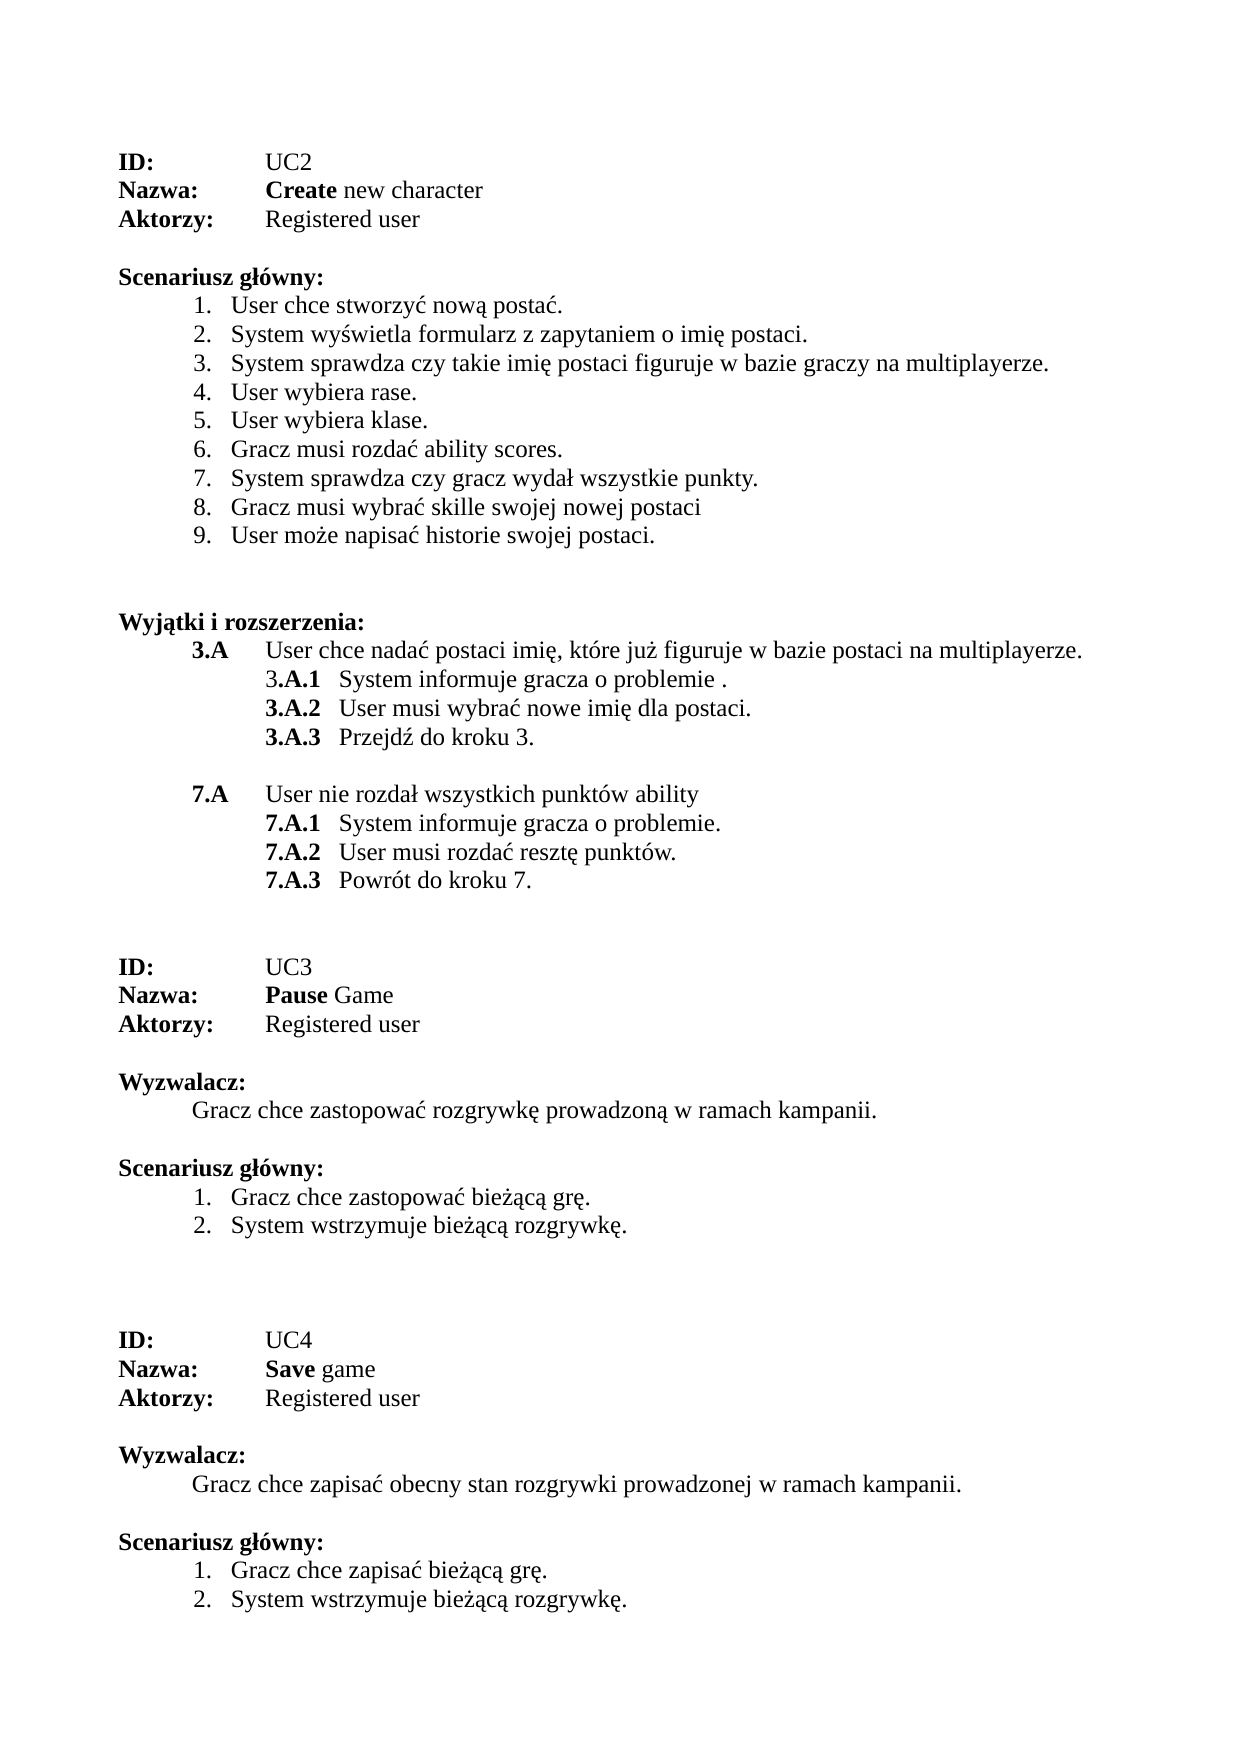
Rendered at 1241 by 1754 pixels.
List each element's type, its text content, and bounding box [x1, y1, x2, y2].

text Aktorzy: Registered user [118, 204, 1122, 233]
list System wyświetla formularz z zapytaniem o imię postaci. [193, 319, 1122, 348]
list System sprawdza czy takie imię postaci figuruje w bazie graczy na multiplayerze. [193, 348, 1122, 377]
text ID: UC2 [118, 147, 1122, 176]
list User może napisać historie swojej postaci. [193, 521, 1122, 549]
text 7.A.2 User musi rozdać resztę punktów. [118, 837, 1122, 866]
text Aktorzy: Registered user [118, 1383, 1122, 1412]
text Aktorzy: Registered user [118, 1009, 1122, 1038]
text 7.A.3 Powrót do kroku 7. [118, 866, 1122, 894]
list Gracz chce zastopować bieżącą grę. [193, 1182, 1122, 1211]
text Wyzwalacz: [118, 1441, 1122, 1469]
text Scenariusz główny: [118, 1527, 1122, 1556]
text Nazwa: Create new character [118, 176, 1122, 204]
text Scenariusz główny: [118, 1153, 1122, 1182]
list Gracz musi rozdać ability scores. [193, 434, 1122, 463]
list System sprawdza czy gracz wydał wszystkie punkty. [193, 463, 1122, 492]
text Nazwa: Pause Game [118, 981, 1122, 1009]
text 7.A.1 System informuje gracza o problemie. [118, 808, 1122, 837]
text Gracz chce zastopować rozgrywkę prowadzoną w ramach kampanii. [118, 1096, 1122, 1124]
text 7.A User nie rozdał wszystkich punktów ability [118, 779, 1122, 808]
text Scenariusz główny: [118, 262, 1122, 291]
list User wybiera rase. [193, 377, 1122, 406]
text Gracz chce zapisać obecny stan rozgrywki prowadzonej w ramach kampanii. [118, 1469, 1122, 1498]
text ID: UC3 [118, 952, 1122, 981]
list System wstrzymuje bieżącą rozgrywkę. [193, 1211, 1122, 1239]
list System wstrzymuje bieżącą rozgrywkę. [193, 1584, 1122, 1613]
list Gracz musi wybrać skille swojej nowej postaci [193, 492, 1122, 521]
text 3.A.1 System informuje gracza o problemie . [118, 664, 1122, 693]
text 3.A User chce nadać postaci imię, które już figuruje w bazie postaci na multiplayerze. [118, 636, 1122, 664]
text Nazwa: Save game [118, 1354, 1122, 1383]
text Wyjątki i rozszerzenia: [118, 607, 1122, 636]
text 3.A.3 Przejdź do kroku 3. [118, 722, 1122, 751]
text 3.A.2 User musi wybrać nowe imię dla postaci. [118, 693, 1122, 722]
text Wyzwalacz: [118, 1067, 1122, 1096]
list User wybiera klase. [193, 406, 1122, 434]
list User chce stworzyć nową postać. [193, 291, 1122, 319]
text ID: UC4 [118, 1326, 1122, 1354]
list Gracz chce zapisać bieżącą grę. [193, 1556, 1122, 1584]
